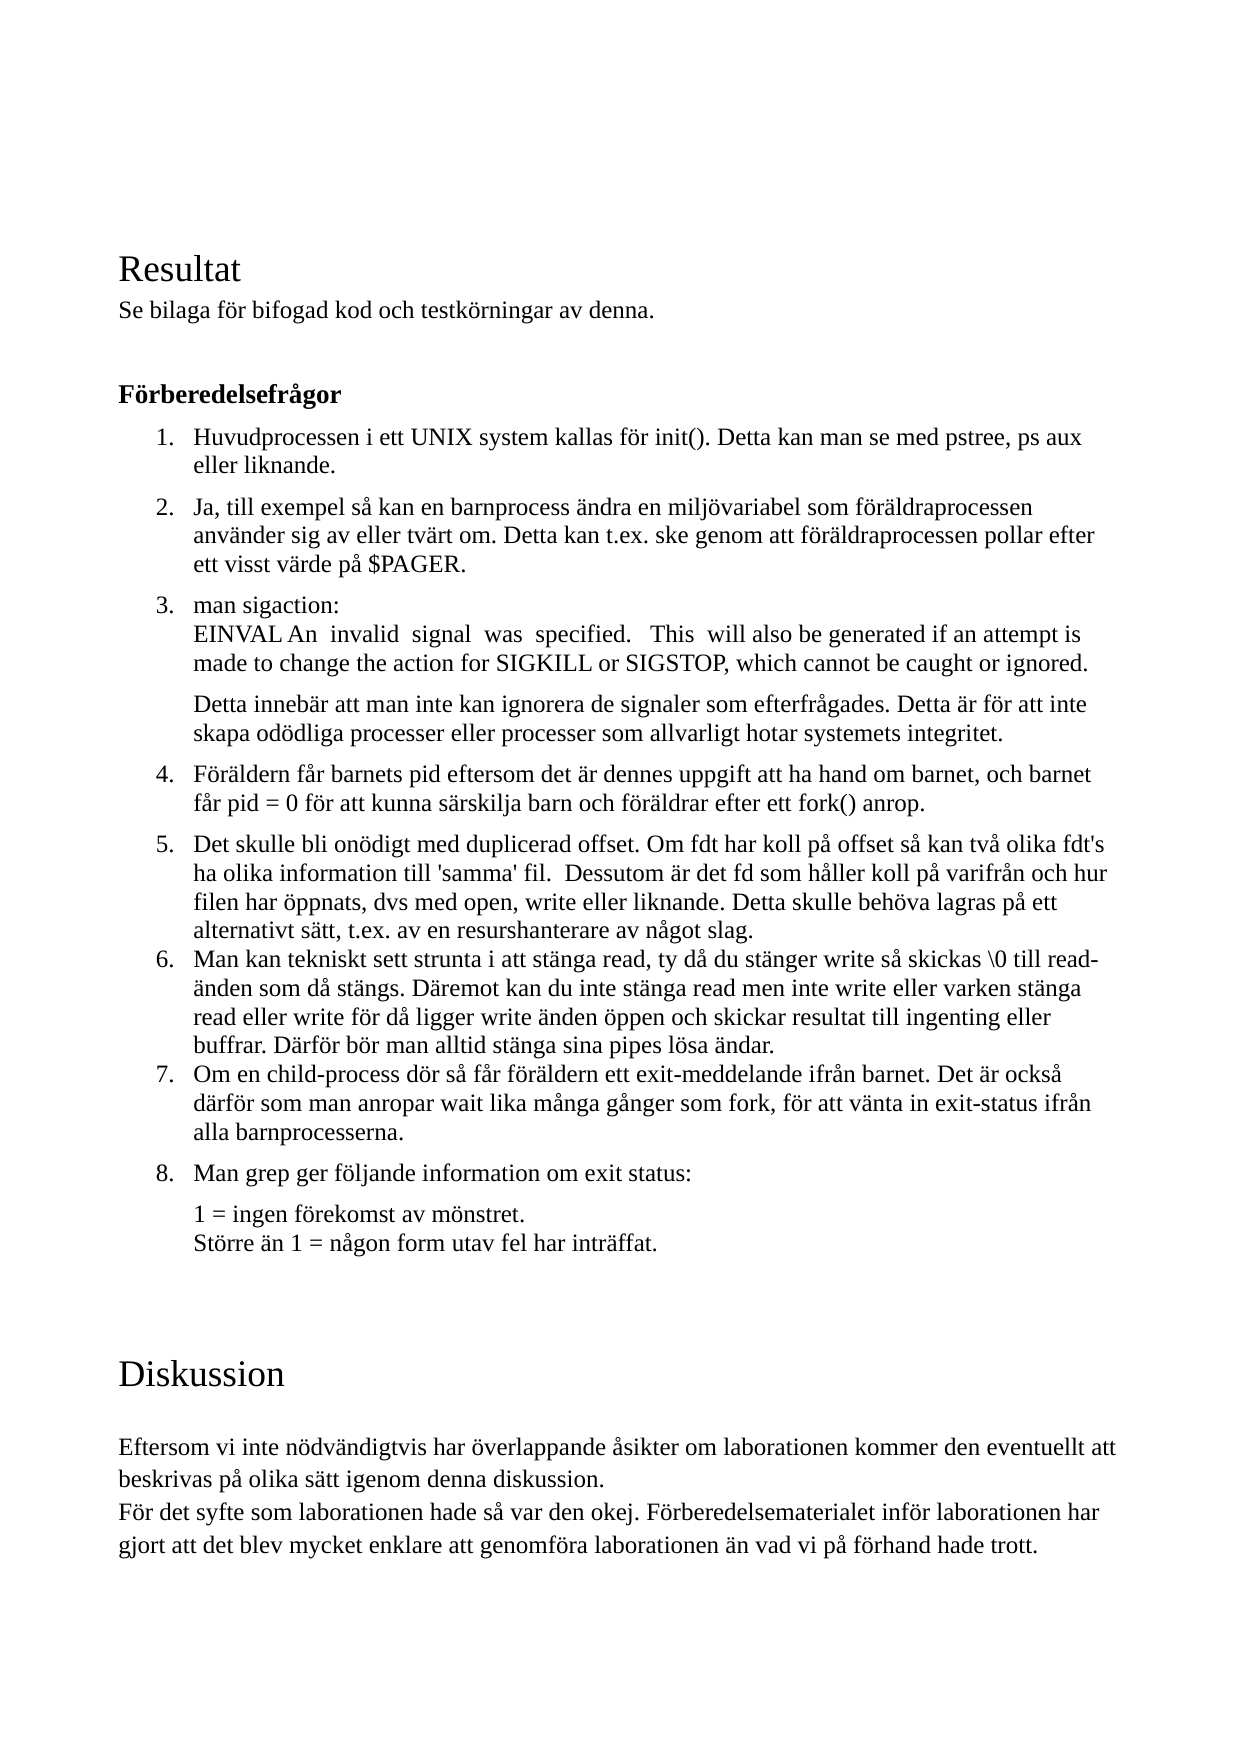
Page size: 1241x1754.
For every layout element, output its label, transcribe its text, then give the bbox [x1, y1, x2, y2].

list man sigaction: [156, 590, 1122, 619]
list Det skulle bli onödigt med duplicerad offset. Om fdt har koll på offset så kan två olika fdt's ha olika information till 'samma' fil. Dessutom är det fd som håller koll på varifrån och hur filen har öppnats, dvs med open, write eller liknande. Detta skulle behöva lagras på ett alternativt sätt, t.ex. av en resurshanterare av något slag. [156, 829, 1122, 944]
text Diskussion [118, 1352, 1122, 1395]
list Om en child-process dör så får föräldern ett exit-meddelande ifrån barnet. Det är också därför som man anropar wait lika många gånger som fork, för att vänta in exit-status ifrån alla barnprocesserna. [156, 1059, 1122, 1145]
text Eftersom vi inte nödvändigtvis har överlappande åsikter om laborationen kommer den eventuellt att beskrivas på olika sätt igenom denna diskussion. [118, 1401, 1122, 1493]
text Resultat [118, 246, 1122, 289]
list Huvudprocessen i ett UNIX system kallas för init(). Detta kan man se med pstree, ps aux eller liknande. [156, 422, 1122, 479]
list Man kan tekniskt sett strunta i att stänga read, ty då du stänger write så skickas \0 till read-änden som då stängs. Däremot kan du inte stänga read men inte write eller varken stänga read eller write för då ligger write änden öppen och skickar resultat till ingenting eller buffrar. Därför bör man alltid stänga sina pipes lösa ändar. [156, 944, 1122, 1059]
text Se bilaga för bifogad kod och testkörningar av denna. [118, 295, 1122, 324]
text För det syfte som laborationen hade så var den okej. Förberedelsematerialet inför laborationen har gjort att det blev mycket enklare att genomföra laborationen än vad vi på förhand hade trott. [118, 1497, 1122, 1558]
list Man grep ger följande information om exit status: [156, 1158, 1122, 1187]
list 1 = ingen förekomst av mönstret. Större än 1 = någon form utav fel har inträffat. [156, 1199, 1122, 1257]
list Detta innebär att man inte kan ignorera de signaler som efterfrågades. Detta är för att inte skapa odödliga processer eller processer som allvarligt hotar systemets integritet. [156, 689, 1122, 747]
list Ja, till exempel så kan en barnprocess ändra en miljövariabel som föräldraprocessen använder sig av eller tvärt om. Detta kan t.ex. ske genom att föräldraprocessen pollar efter ett visst värde på $PAGER. [156, 492, 1122, 578]
list Föräldern får barnets pid eftersom det är dennes uppgift att ha hand om barnet, och barnet får pid = 0 för att kunna särskilja barn och föräldrar efter ett fork() anrop. [156, 759, 1122, 817]
text Förberedelsefrågor [118, 378, 1122, 409]
list EINVAL An invalid signal was specified. This will also be generated if an attempt is made to change the action for SIGKILL or SIGSTOP, which cannot be caught or ignored. [156, 619, 1122, 677]
